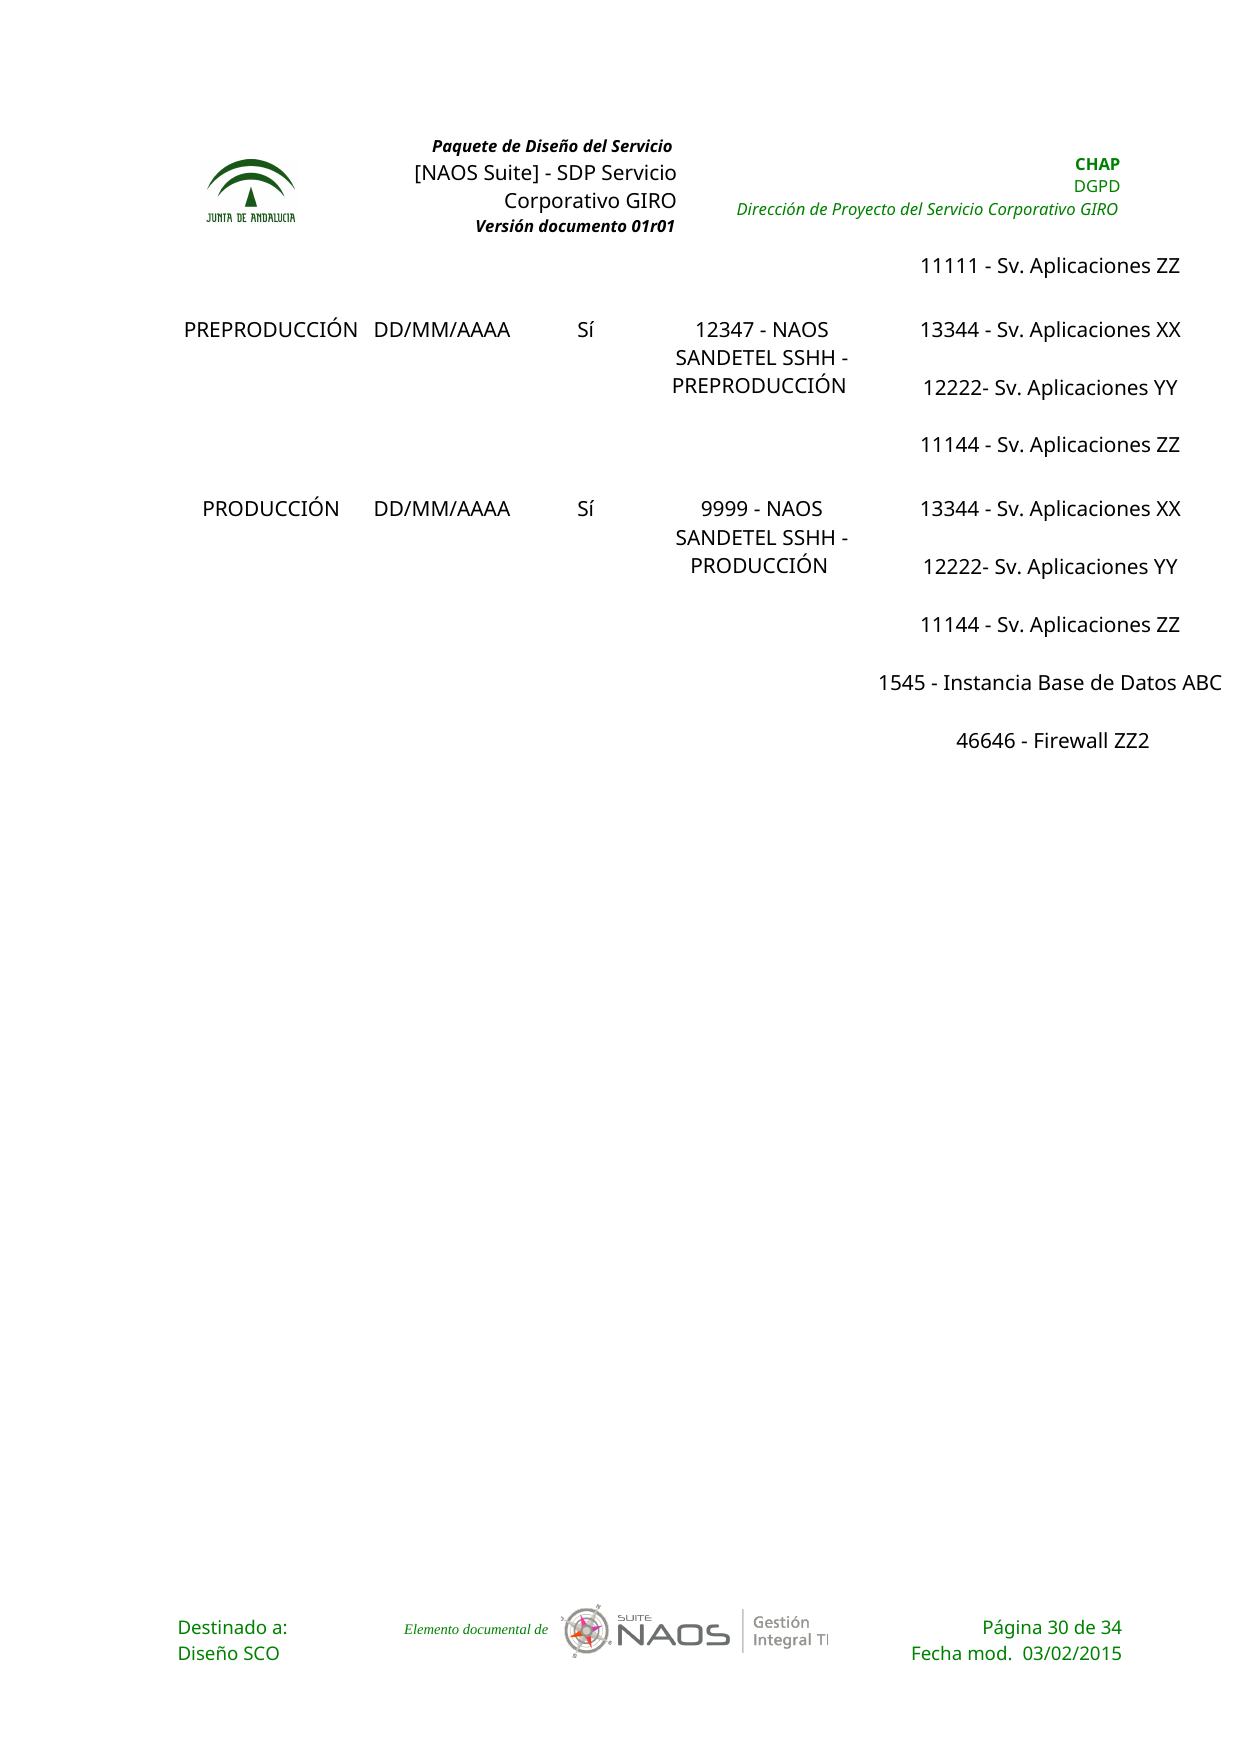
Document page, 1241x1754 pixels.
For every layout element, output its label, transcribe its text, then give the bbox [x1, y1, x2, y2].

table_cell PRODUCCIÓN [177, 491, 370, 787]
table_cell 13344 - Sv. Aplicaciones XX 12222- Sv. Aplicaciones YY 11144 - Sv. Aplicaciones ZZ 1545 - Instancia Base de Datos ABC 46646 - Firewall ZZ2 [866, 491, 1240, 787]
table_cell [370, 248, 519, 312]
table_cell PREPRODUCCIÓN [177, 312, 370, 491]
table_cell 9999 - NAOS SANDETEL SSHH - PRODUCCIÓN [658, 491, 866, 787]
table_cell [177, 248, 370, 312]
table_cell DD/MM/AAAA [370, 312, 519, 491]
table_cell [658, 248, 866, 312]
picture [201, 159, 298, 226]
table_cell 11111 - Sv. Aplicaciones ZZ [866, 248, 1240, 312]
table_cell [519, 248, 657, 312]
table_cell 13344 - Sv. Aplicaciones XX 12222- Sv. Aplicaciones YY 11144 - Sv. Aplicaciones ZZ [866, 312, 1240, 491]
table_cell DD/MM/AAAA [370, 491, 519, 787]
picture [560, 1604, 829, 1658]
table_cell Sí [519, 312, 657, 491]
table_cell 12347 - NAOS SANDETEL SSHH - PREPRODUCCIÓN [658, 312, 866, 491]
table_cell Sí [519, 491, 657, 787]
